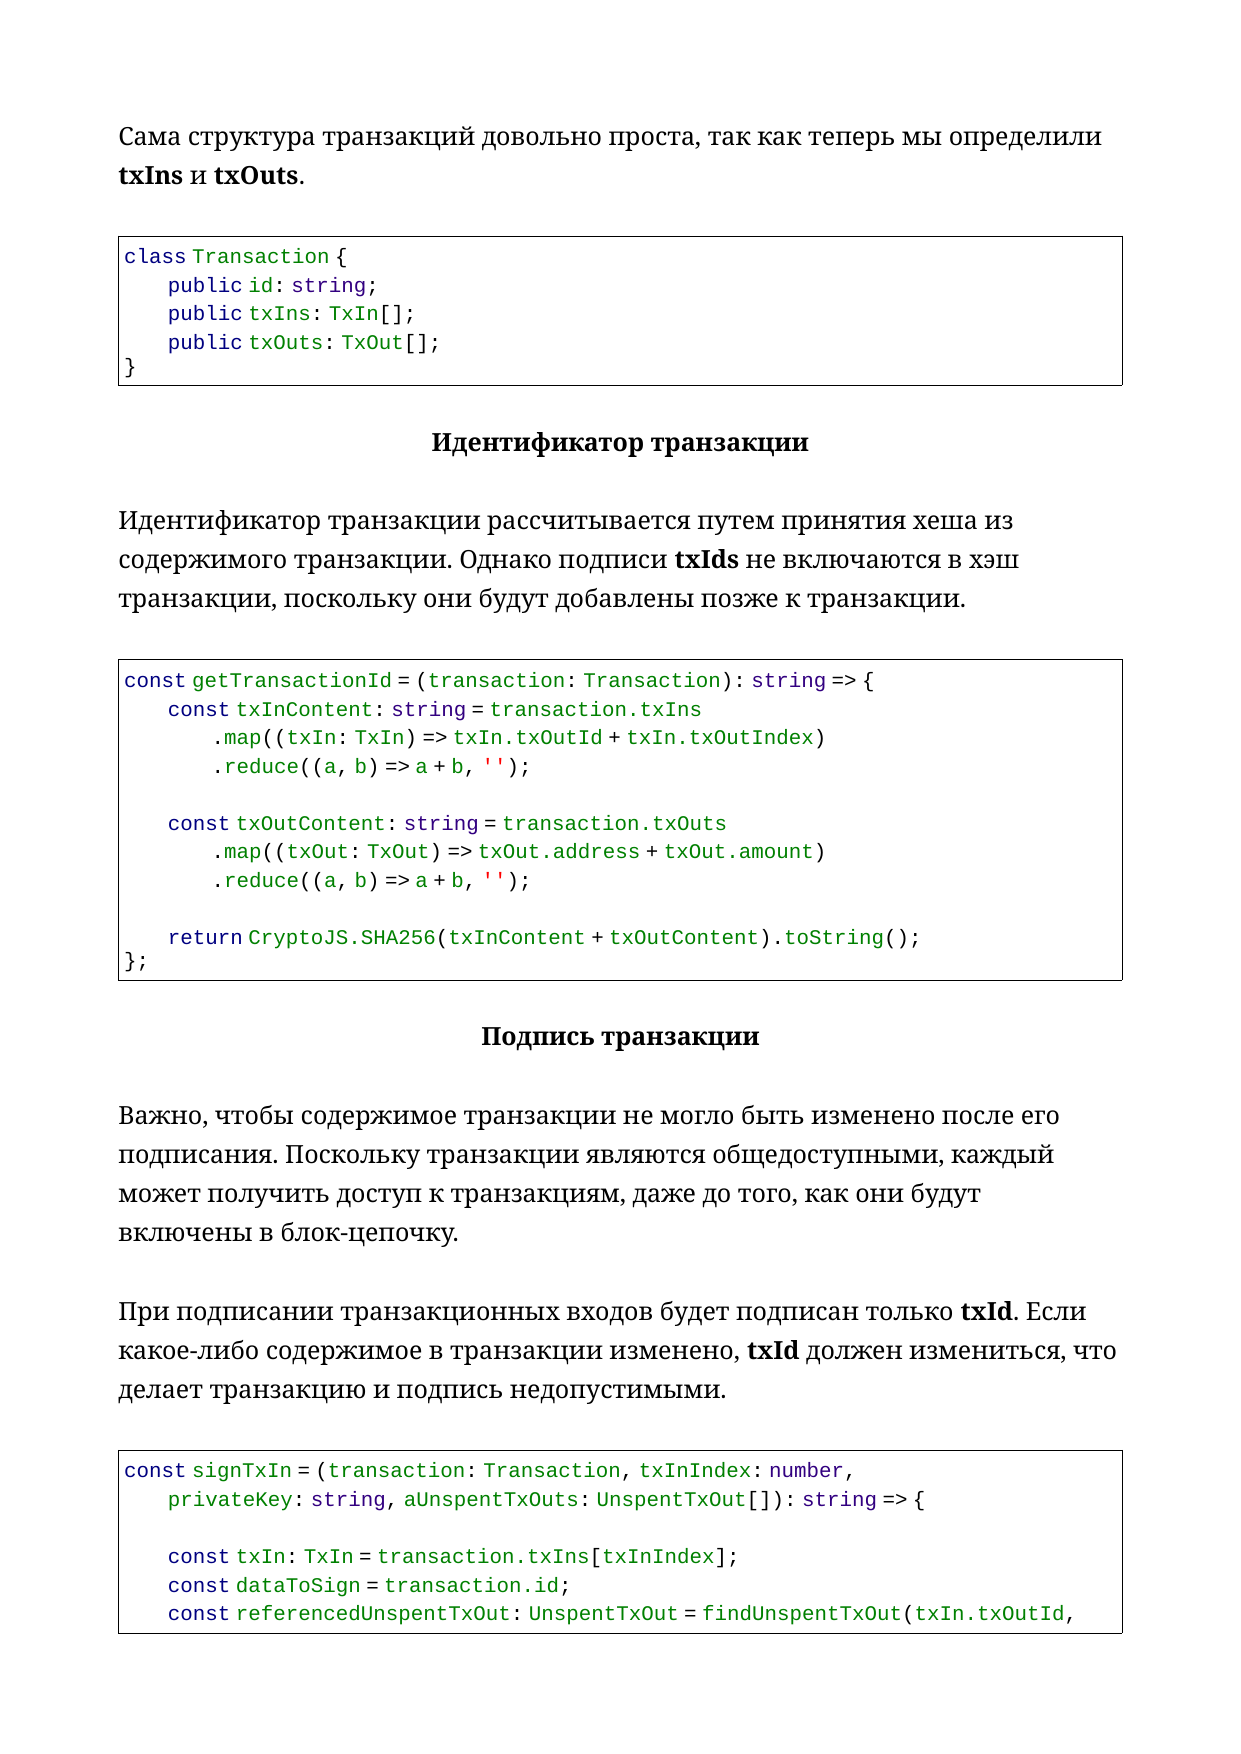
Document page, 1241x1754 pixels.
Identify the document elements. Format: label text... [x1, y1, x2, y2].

text Сама структура транзакций довольно проста, так как теперь мы определили txIns и txOuts. [118, 118, 1122, 191]
text При подписании транзакционных входов будет подписан только txId. Если какое-либо содержимое в транзакции изменено, txId должен измениться, что делает транзакцию и подпись недопустимыми. [118, 1293, 1122, 1406]
table_header const getTransactionId = (transaction: Transaction): string => { const txInContent: string = transaction.txIns .map((txIn: TxIn) => txIn.txOutId + txIn.txOutIndex) .reduce((a, b) => a + b, ''); const txOutContent: string = transaction.txOuts .map((txOut: TxOut) => txOut.address + txOut.amount) .reduce((a, b) => a + b, ''); return CryptoJS.SHA256(txInContent + txOutContent).toString(); }; [119, 660, 1122, 980]
text Подпись транзакции [118, 1019, 1122, 1053]
text Важно, чтобы содержимое транзакции не могло быть изменено после его подписания. Поскольку транзакции являются общедоступными, каждый может получить доступ к транзакциям, даже до того, как они будут включены в блок-цепочку. [118, 1097, 1122, 1249]
text Идентификатор транзакции [118, 424, 1122, 458]
table_header class Transaction { public id: string; public txIns: TxIn[]; public txOuts: TxOut[]; } [119, 237, 1122, 385]
text Идентификатор транзакции рассчитывается путем принятия хеша из содержимого транзакции. Однако подписи txIds не включаются в хэш транзакции, поскольку они будут добавлены позже к транзакции. [118, 503, 1122, 615]
table_header const signTxIn = (transaction: Transaction, txInIndex: number, privateKey: string, aUnspentTxOuts: UnspentTxOut[]): string => { const txIn: TxIn = transaction.txIns[txInIndex]; const dataToSign = transaction.id; const referencedUnspentTxOut: UnspentTxOut = findUnspentTxOut(txIn.txOutId, [119, 1451, 1122, 1632]
